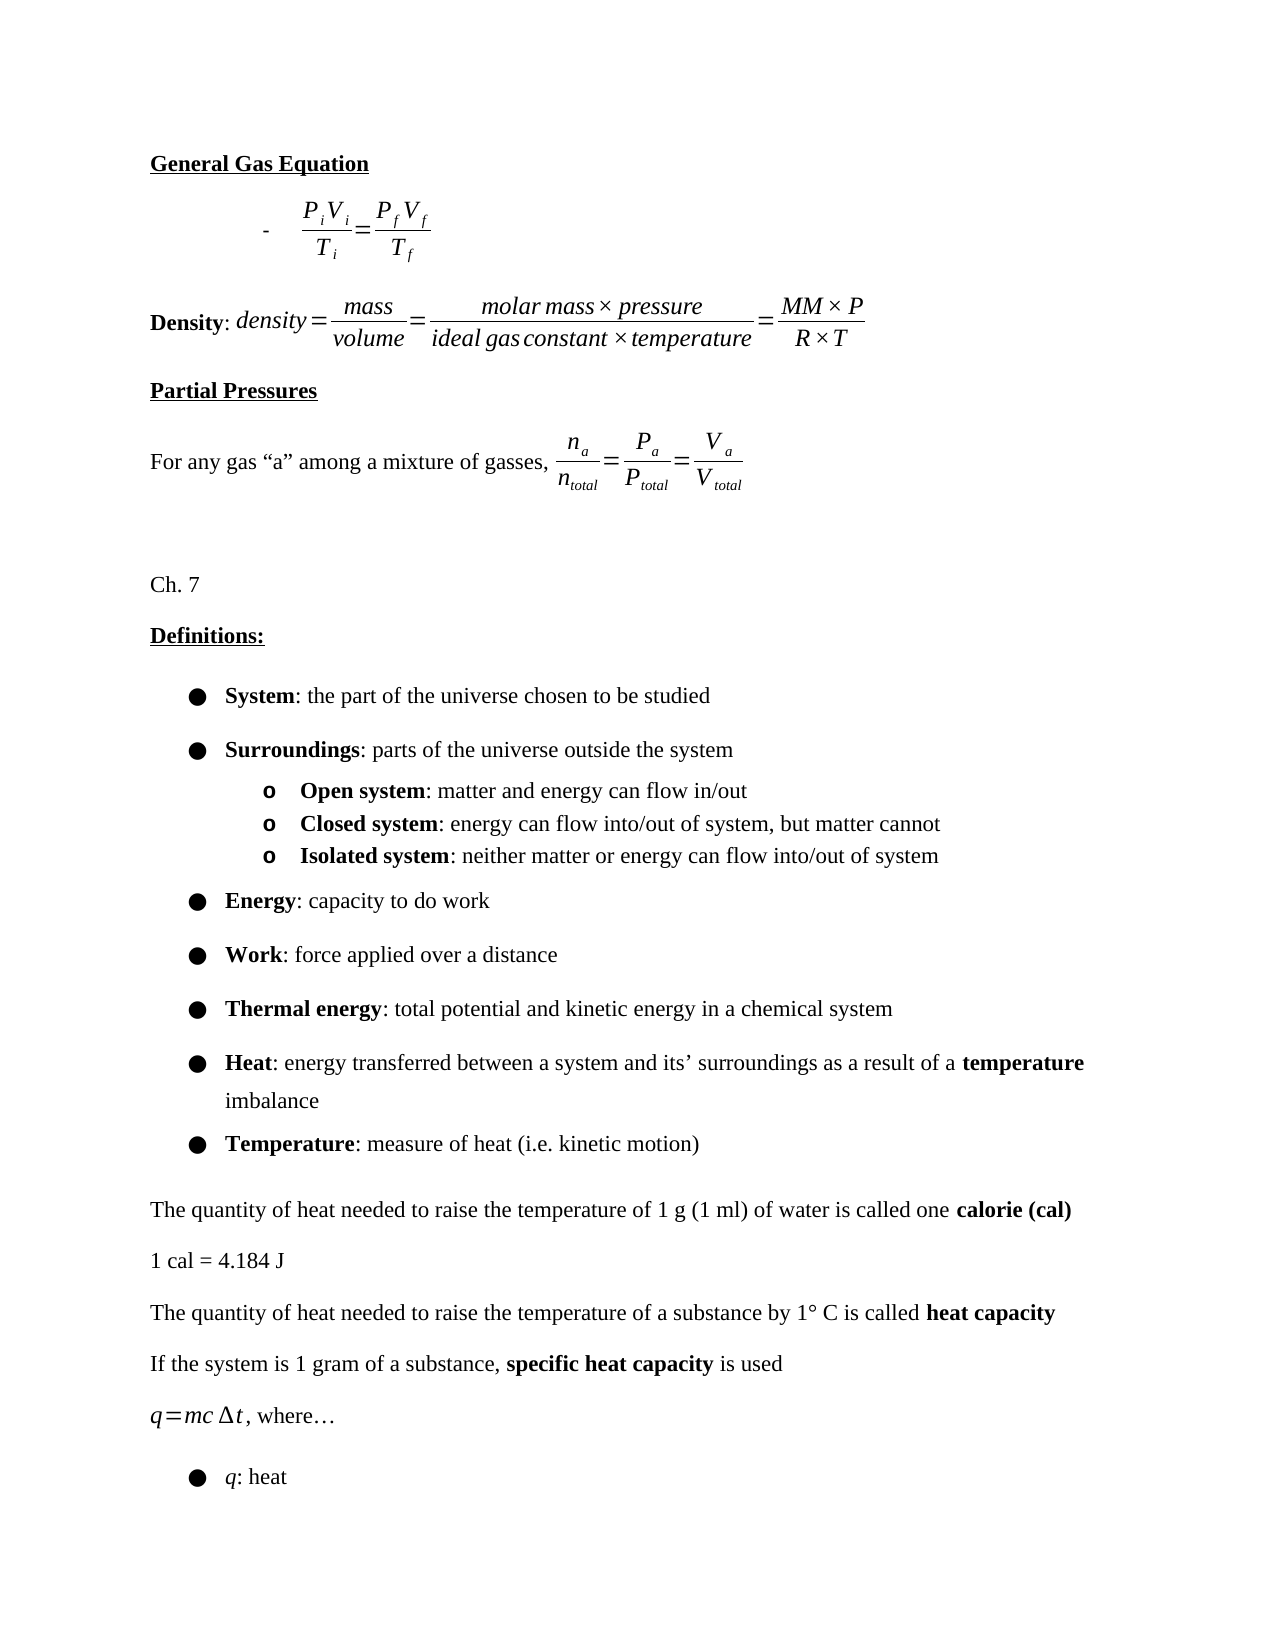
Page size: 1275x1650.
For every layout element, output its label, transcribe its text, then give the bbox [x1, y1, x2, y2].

list Isolated system: neither matter or energy can flow into/out of system [262, 842, 1125, 870]
text The quantity of heat needed to raise the temperature of 1 g (1 ml) of water is called one calorie (cal) [150, 1196, 1125, 1223]
list Surroundings: parts of the universe outside the system [187, 723, 1125, 770]
list q: heat [187, 1451, 1125, 1497]
list Temperature: measure of heat (i.e. kinetic motion) [187, 1117, 1125, 1164]
list Work: force applied over a distance [187, 928, 1125, 975]
list Energy: capacity to do work [187, 874, 1125, 921]
list Heat: energy transferred between a system and its’ surroundings as a result of a temperature imbalance [187, 1036, 1125, 1113]
text , where… [150, 1402, 1125, 1430]
list Open system: matter and energy can flow in/out [262, 777, 1125, 805]
text Ch. 7 [150, 571, 1125, 597]
text Definitions: [150, 622, 1125, 648]
text Partial Pressures [150, 377, 1125, 403]
text General Gas Equation [150, 150, 1125, 176]
text If the system is 1 gram of a substance, specific heat capacity is used [150, 1350, 1125, 1377]
list System: the part of the universe chosen to be studied [187, 669, 1125, 716]
list Closed system: energy can flow into/out of system, but matter cannot [262, 809, 1125, 838]
text Density: [150, 293, 1125, 352]
list Thermal energy: total potential and kinetic energy in a chemical system [187, 982, 1125, 1029]
text 1 cal = 4.184 J [150, 1248, 1125, 1274]
text For any gas “a” among a mixture of gasses, [150, 428, 1125, 494]
text The quantity of heat needed to raise the temperature of a substance by 1° C is called heat capacity [150, 1299, 1125, 1325]
